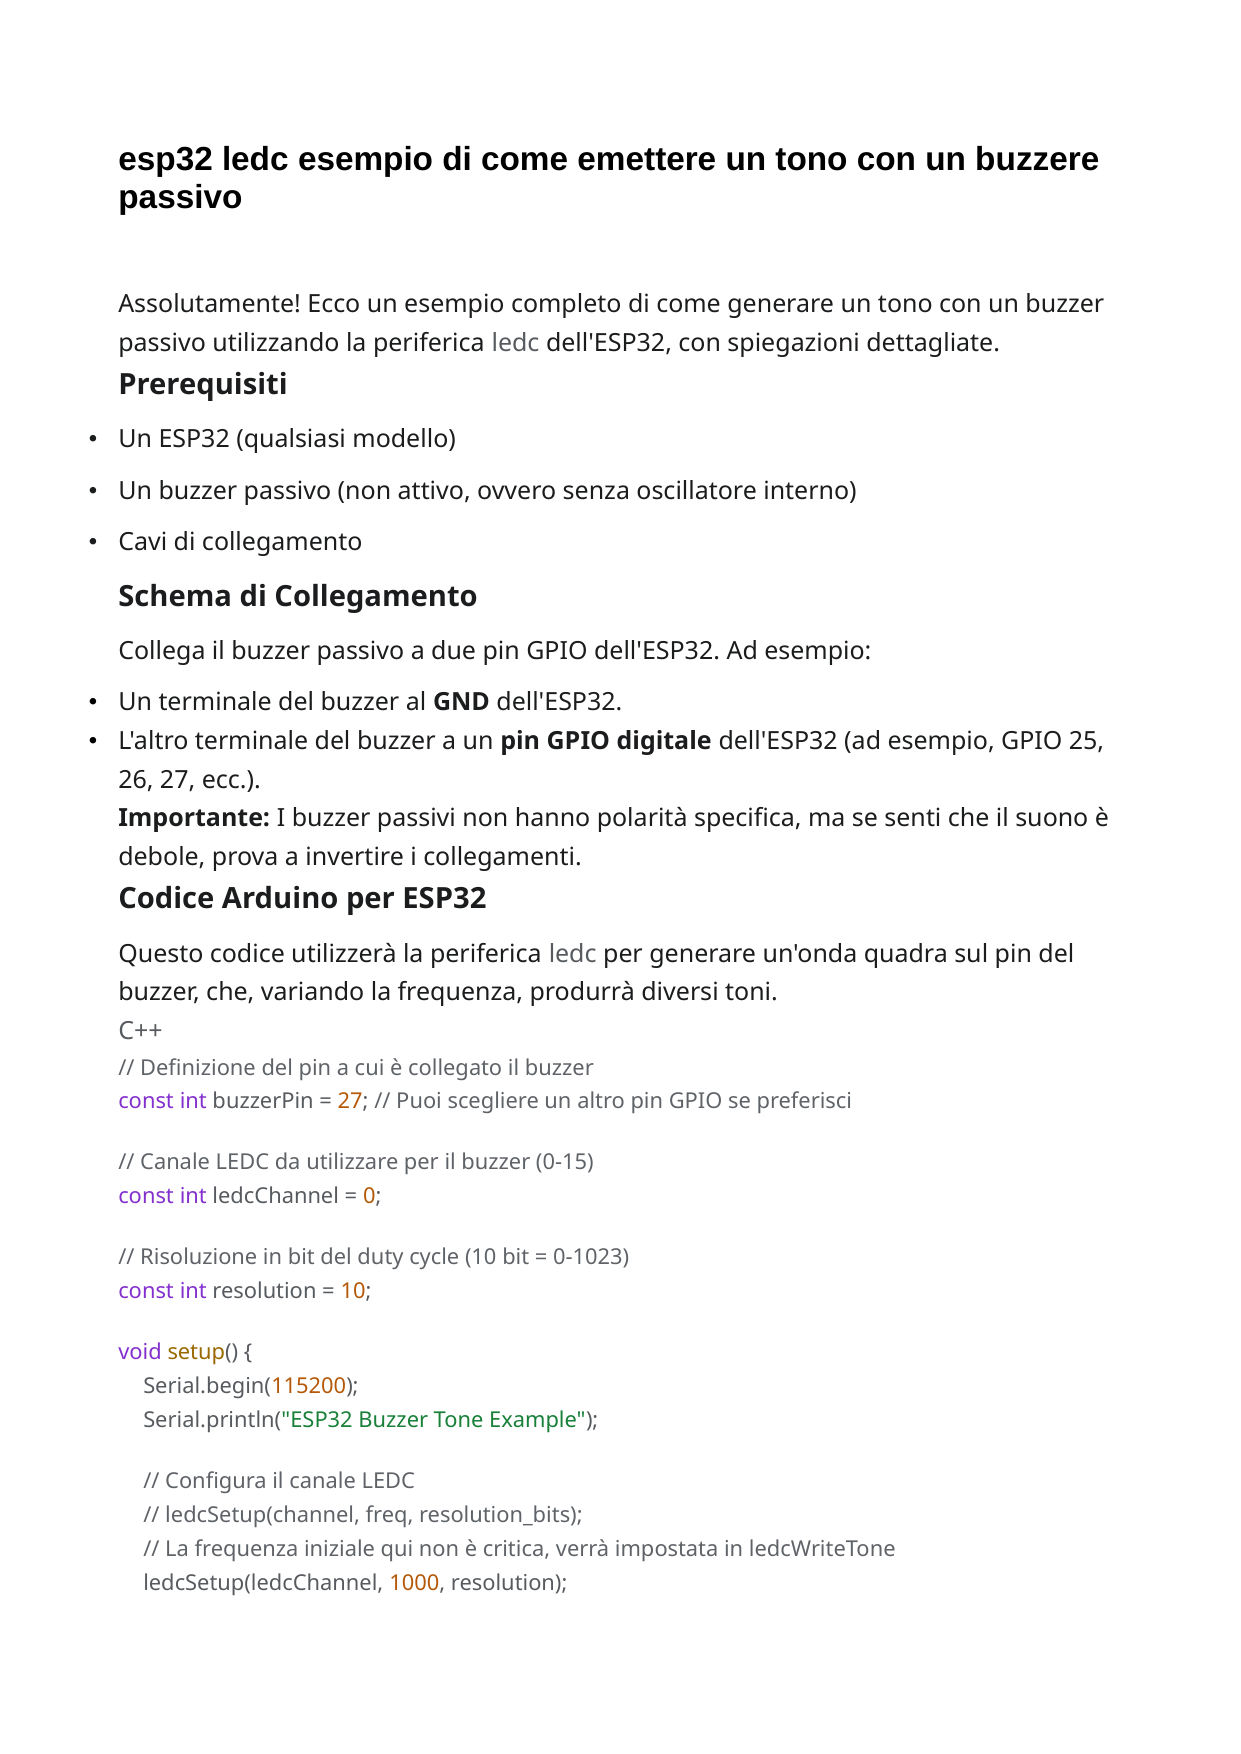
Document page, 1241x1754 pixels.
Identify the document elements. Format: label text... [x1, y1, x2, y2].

subtitle Schema di Collegamento [118, 575, 1122, 614]
text Assolutamente! Ecco un esempio completo di come generare un tono con un buzzer passivo utilizzando la periferica ledc dell'ESP32, con spiegazioni dettagliate. [118, 286, 1122, 359]
text const int ledcChannel = 0; [118, 1180, 1122, 1210]
text void setup() { [118, 1336, 1122, 1366]
text Serial.begin(115200); [118, 1370, 1122, 1399]
text // Configura il canale LEDC [118, 1464, 1122, 1494]
list Un ESP32 (qualsiasi modello) [118, 421, 1122, 455]
text // Risoluzione in bit del duty cycle (10 bit = 0-1023) [118, 1241, 1122, 1271]
text const int resolution = 10; [118, 1275, 1122, 1305]
text // Definizione del pin a cui è collegato il buzzer [118, 1051, 1122, 1081]
list Un buzzer passivo (non attivo, ovvero senza oscillatore interno) [118, 472, 1122, 506]
text // Canale LEDC da utilizzare per il buzzer (0-15) [118, 1146, 1122, 1176]
text Serial.println("ESP32 Buzzer Tone Example"); [118, 1404, 1122, 1433]
subtitle Codice Arduino per ESP32 [118, 877, 1122, 917]
list L'altro terminale del buzzer a un pin GPIO digitale dell'ESP32 (ad esempio, GPIO 25, 26, 27, ecc.). [118, 722, 1122, 795]
text C++ [118, 1013, 1122, 1047]
text Importante: I buzzer passivi non hanno polarità specifica, ma se senti che il suono è debole, prova a invertire i collegamenti. [118, 800, 1122, 873]
text const int buzzerPin = 27; // Puoi scegliere un altro pin GPIO se preferisci [118, 1085, 1122, 1115]
subtitle Prerequisiti [118, 363, 1122, 403]
subtitle esp32 ledc esempio di come emettere un tono con un buzzere passivo [118, 139, 1122, 216]
text // ledcSetup(channel, freq, resolution_bits); [118, 1498, 1122, 1528]
text Questo codice utilizzerà la periferica ledc per generare un'onda quadra sul pin del buzzer, che, variando la frequenza, produrrà diversi toni. [118, 935, 1122, 1008]
text ledcSetup(ledcChannel, 1000, resolution); [118, 1566, 1122, 1596]
list Un terminale del buzzer al GND dell'ESP32. [118, 684, 1122, 718]
text // La frequenza iniziale qui non è critica, verrà impostata in ledcWriteTone [118, 1532, 1122, 1562]
text Collega il buzzer passivo a due pin GPIO dell'ESP32. Ad esempio: [118, 632, 1122, 667]
list Cavi di collegamento [118, 523, 1122, 558]
